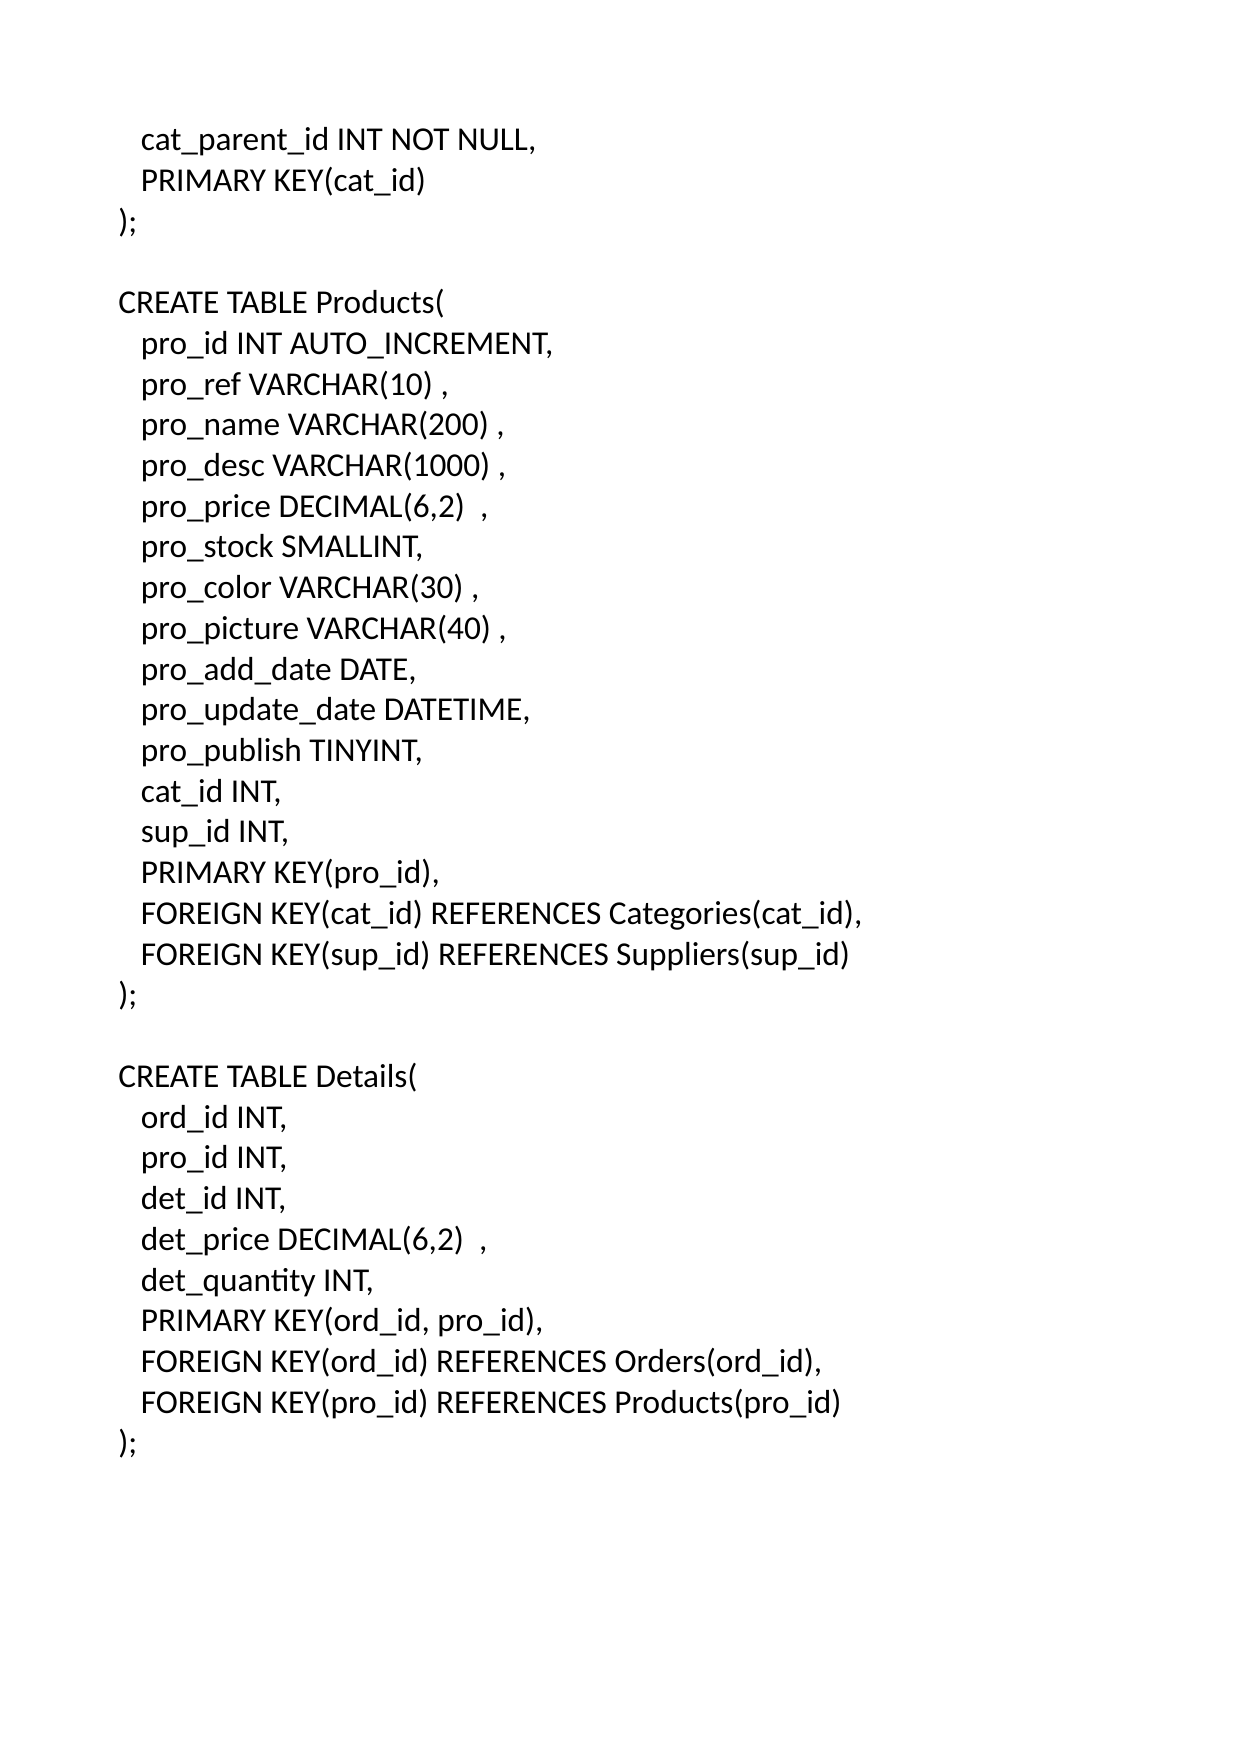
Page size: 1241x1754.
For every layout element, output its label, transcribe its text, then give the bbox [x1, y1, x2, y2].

text pro_add_date DATE, [118, 648, 1122, 688]
text ); [118, 973, 1122, 1014]
text det_id INT, [118, 1177, 1122, 1218]
text PRIMARY KEY(pro_id), [118, 851, 1122, 892]
text ); [118, 1421, 1122, 1462]
text pro_name VARCHAR(200) , [118, 403, 1122, 444]
text FOREIGN KEY(pro_id) REFERENCES Products(pro_id) [118, 1381, 1122, 1421]
text pro_color VARCHAR(30) , [118, 566, 1122, 607]
text det_quantity INT, [118, 1258, 1122, 1299]
text pro_price DECIMAL(6,2) , [118, 485, 1122, 525]
text pro_picture VARCHAR(40) , [118, 607, 1122, 648]
text FOREIGN KEY(ord_id) REFERENCES Orders(ord_id), [118, 1340, 1122, 1381]
text pro_id INT AUTO_INCREMENT, [118, 322, 1122, 362]
text pro_id INT, [118, 1136, 1122, 1177]
text FOREIGN KEY(cat_id) REFERENCES Categories(cat_id), [118, 892, 1122, 933]
text PRIMARY KEY(cat_id) [118, 159, 1122, 199]
text pro_ref VARCHAR(10) , [118, 362, 1122, 403]
text ); [118, 199, 1122, 240]
text pro_publish TINYINT, [118, 729, 1122, 770]
text sup_id INT, [118, 811, 1122, 851]
text PRIMARY KEY(ord_id, pro_id), [118, 1299, 1122, 1340]
text FOREIGN KEY(sup_id) REFERENCES Suppliers(sup_id) [118, 933, 1122, 973]
text CREATE TABLE Details( [118, 1055, 1122, 1096]
text pro_stock SMALLINT, [118, 525, 1122, 566]
text pro_update_date DATETIME, [118, 688, 1122, 729]
text CREATE TABLE Products( [118, 281, 1122, 322]
text det_price DECIMAL(6,2) , [118, 1218, 1122, 1258]
text ord_id INT, [118, 1096, 1122, 1136]
text cat_id INT, [118, 770, 1122, 811]
text cat_parent_id INT NOT NULL, [118, 118, 1122, 159]
text pro_desc VARCHAR(1000) , [118, 444, 1122, 485]
